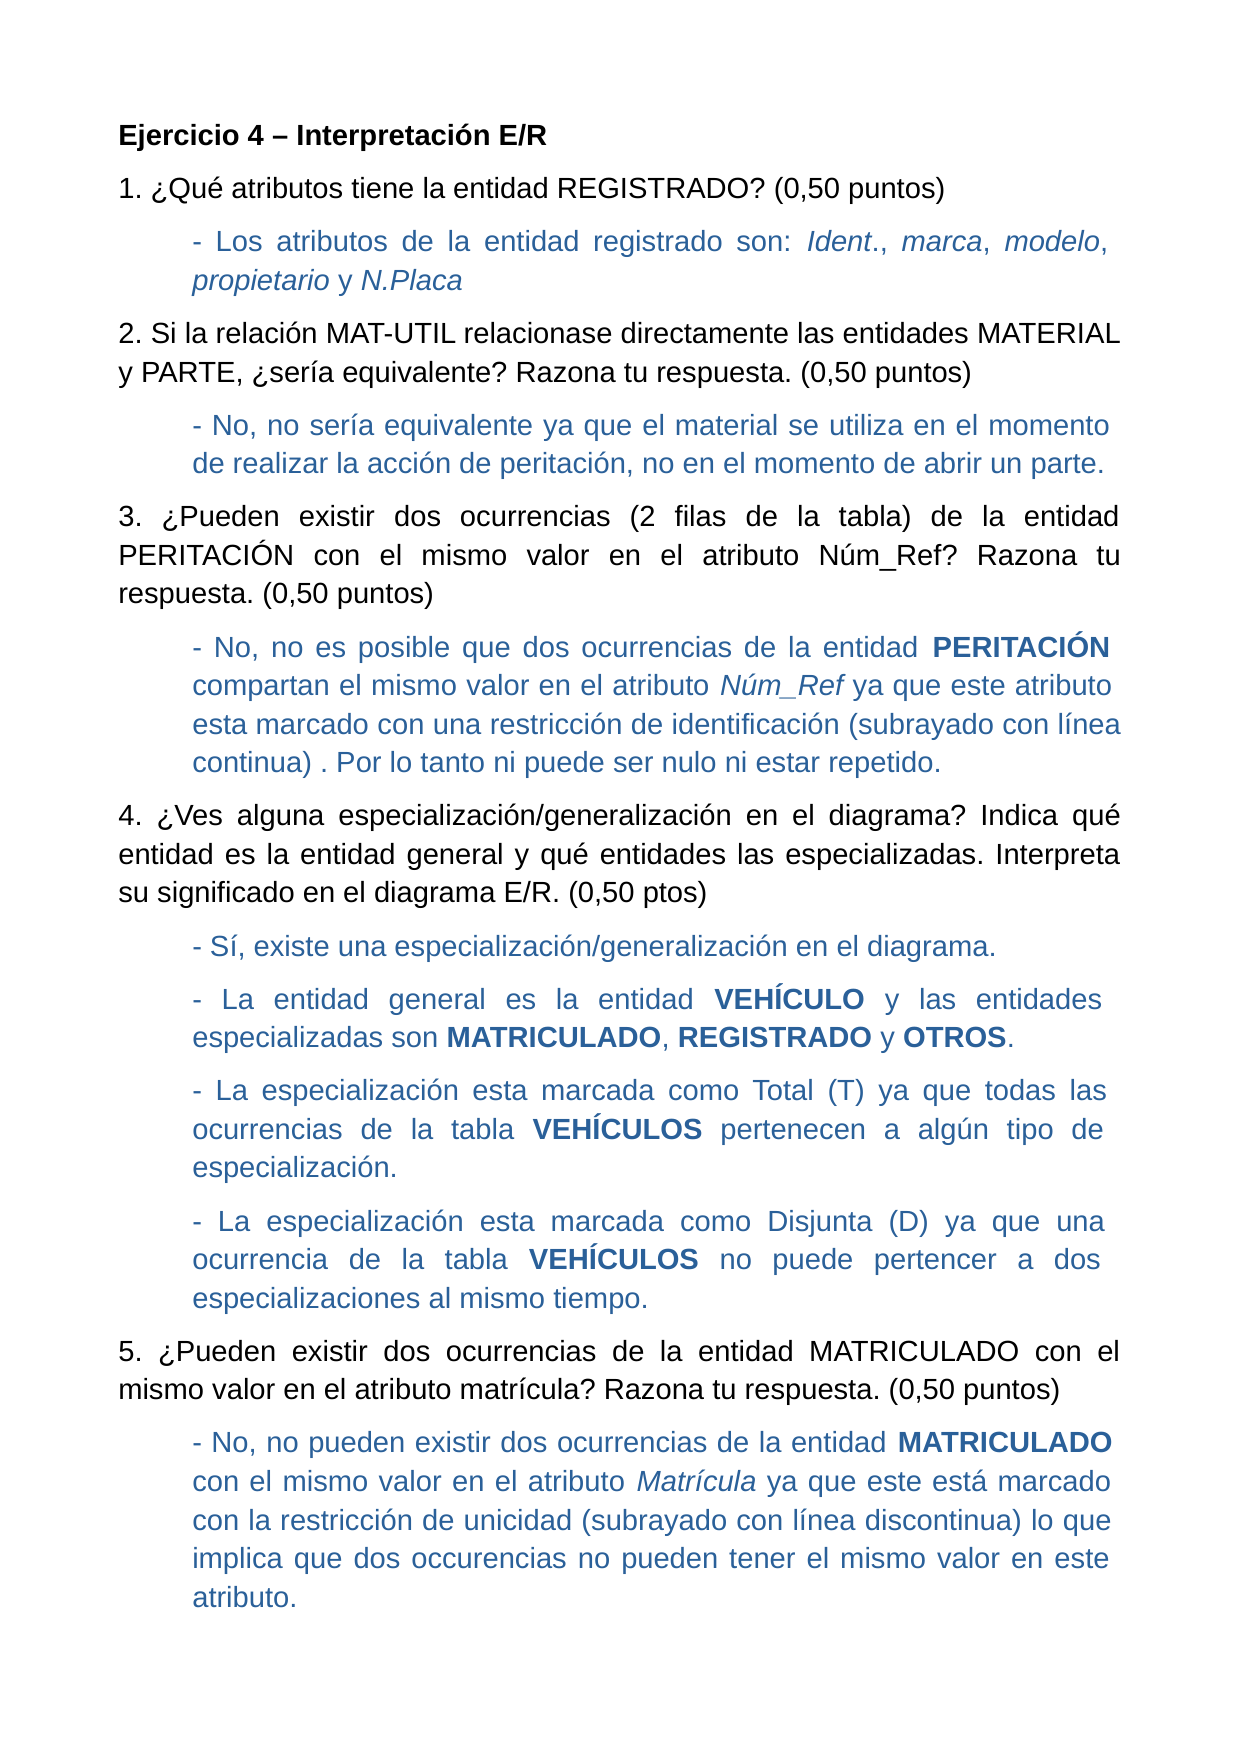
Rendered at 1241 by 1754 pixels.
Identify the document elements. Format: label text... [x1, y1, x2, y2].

text 2. Si la relación MAT-UTIL relacionase directamente las entidades MATERIAL y PARTE, ¿sería equivalente? Razona tu respuesta. (0,50 puntos) [118, 316, 1122, 388]
text - La especialización esta marcada como Total (T) ya que todas las ocurrencias de la tabla VEHÍCULOS pertenecen a algún tipo de especialización. [118, 1073, 1122, 1184]
text Ejercicio 4 – Interpretación E/R [118, 118, 1122, 152]
text - La entidad general es la entidad VEHÍCULO y las entidades especializadas son MATRICULADO, REGISTRADO y OTROS. [118, 982, 1122, 1054]
text - No, no pueden existir dos ocurrencias de la entidad MATRICULADO con el mismo valor en el atributo Matrícula ya que este está marcado con la restricción de unicidad (subrayado con línea discontinua) lo que implica que dos occurencias no pueden tener el mismo valor en este atributo. [118, 1425, 1122, 1613]
text - La especialización esta marcada como Disjunta (D) ya que una ocurrencia de la tabla VEHÍCULOS no puede pertencer a dos especializaciones al mismo tiempo. [118, 1203, 1122, 1314]
text 5. ¿Pueden existir dos ocurrencias de la entidad MATRICULADO con el mismo valor en el atributo matrícula? Razona tu respuesta. (0,50 puntos) [118, 1334, 1122, 1406]
text - Sí, existe una especialización/generalización en el diagrama. [118, 928, 1122, 962]
text - Los atributos de la entidad registrado son: Ident., marca, modelo, propietario y N.Placa [118, 224, 1122, 296]
text 3. ¿Pueden existir dos ocurrencias (2 filas de la tabla) de la entidad PERITACIÓN con el mismo valor en el atributo Núm_Ref? Razona tu respuesta. (0,50 puntos) [118, 499, 1122, 610]
text 1. ¿Qué atributos tiene la entidad REGISTRADO? (0,50 puntos) [118, 171, 1122, 205]
text - No, no sería equivalente ya que el material se utiliza en el momento de realizar la acción de peritación, no en el momento de abrir un parte. [118, 408, 1122, 480]
text - No, no es posible que dos ocurrencias de la entidad PERITACIÓN compartan el mismo valor en el atributo Núm_Ref ya que este atributo esta marcado con una restricción de identificación (subrayado con línea continua) . Por lo tanto ni puede ser nulo ni estar repetido. [118, 629, 1122, 779]
text 4. ¿Ves alguna especialización/generalización en el diagrama? Indica qué entidad es la entidad general y qué entidades las especializadas. Interpreta su significado en el diagrama E/R. (0,50 ptos) [118, 798, 1122, 909]
